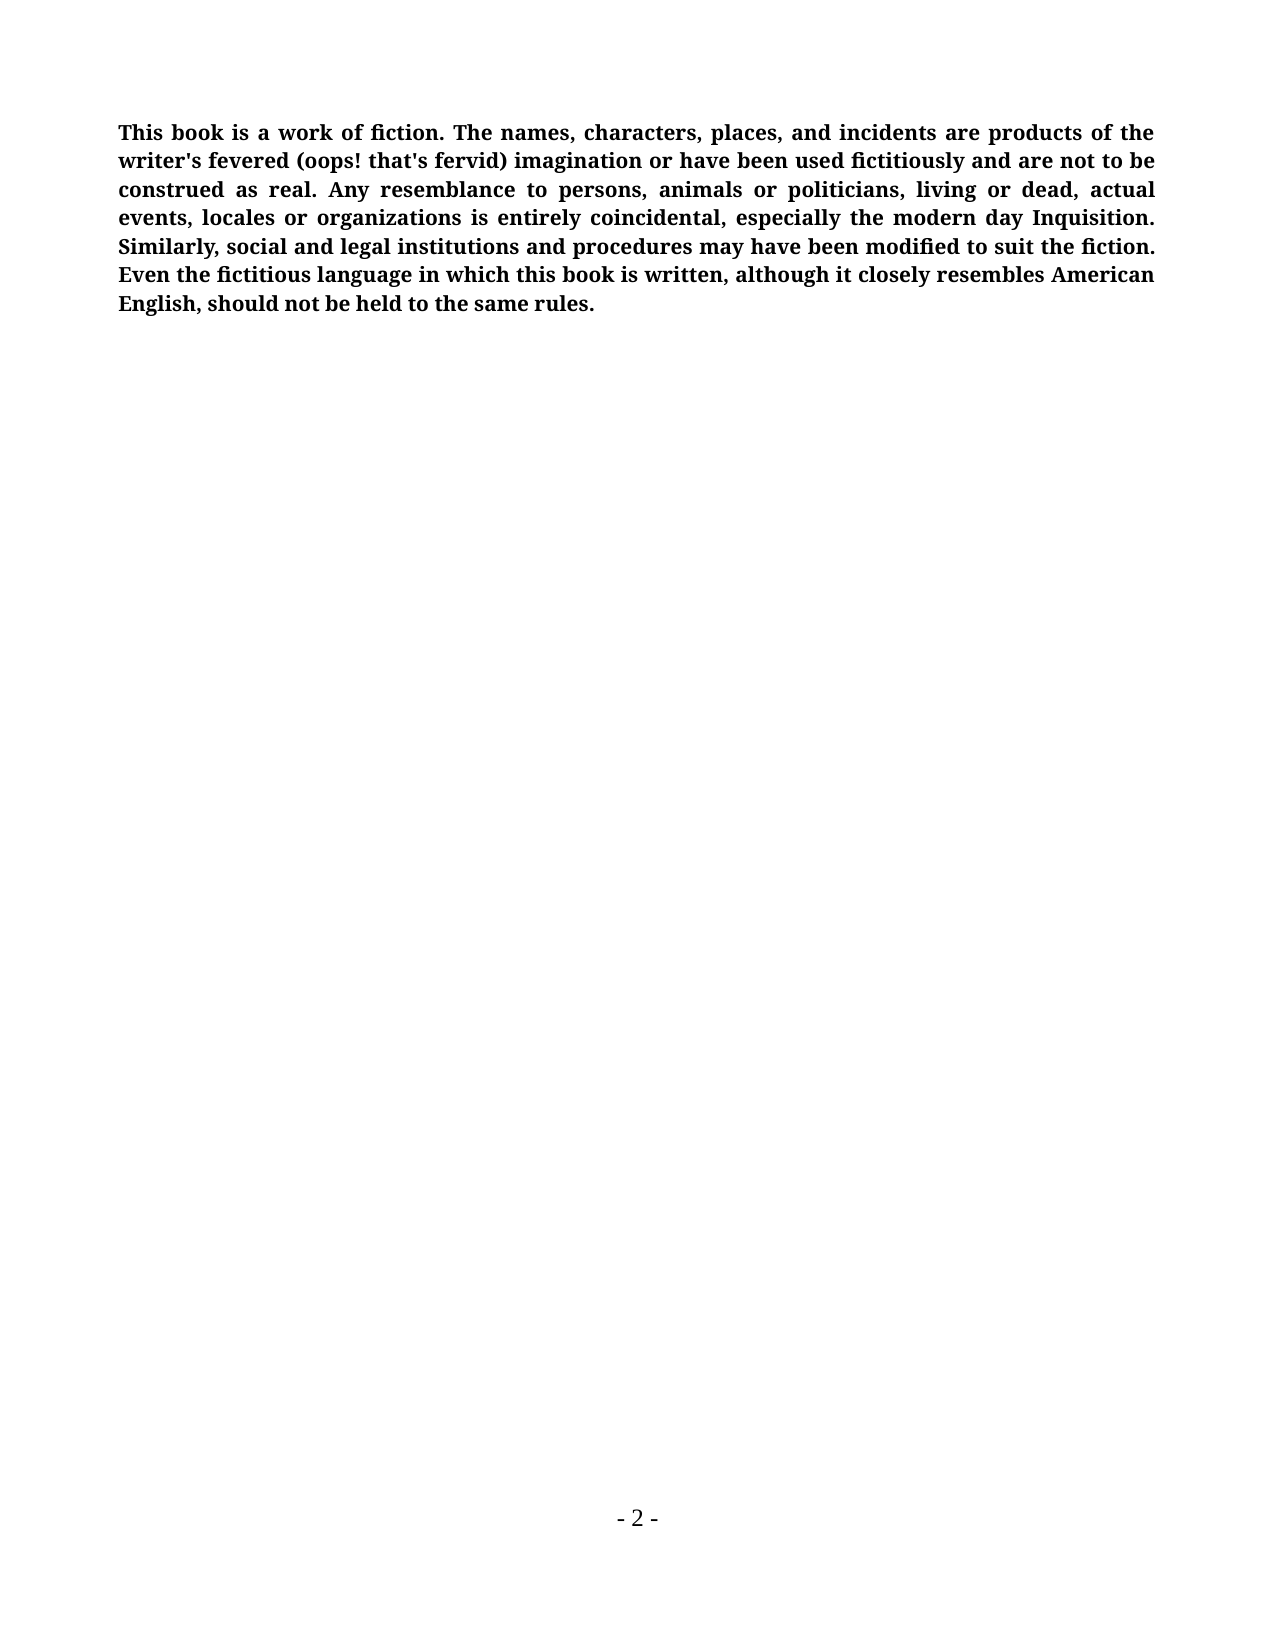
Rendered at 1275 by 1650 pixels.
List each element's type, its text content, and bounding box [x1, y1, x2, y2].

text This book is a work of fiction. The names, characters, places, and incidents are products of the writer's fevered (oops! that's fervid) imagination or have been used fictitiously and are not to be construed as real. Any resemblance to persons, animals or politicians, living or dead, actual events, locales or organizations is entirely coincidental, especially the modern day Inquisition. Similarly, social and legal institutions and procedures may have been modified to suit the fiction. Even the fictitious language in which this book is written, although it closely resembles American English, should not be held to the same rules. [118, 118, 1157, 317]
